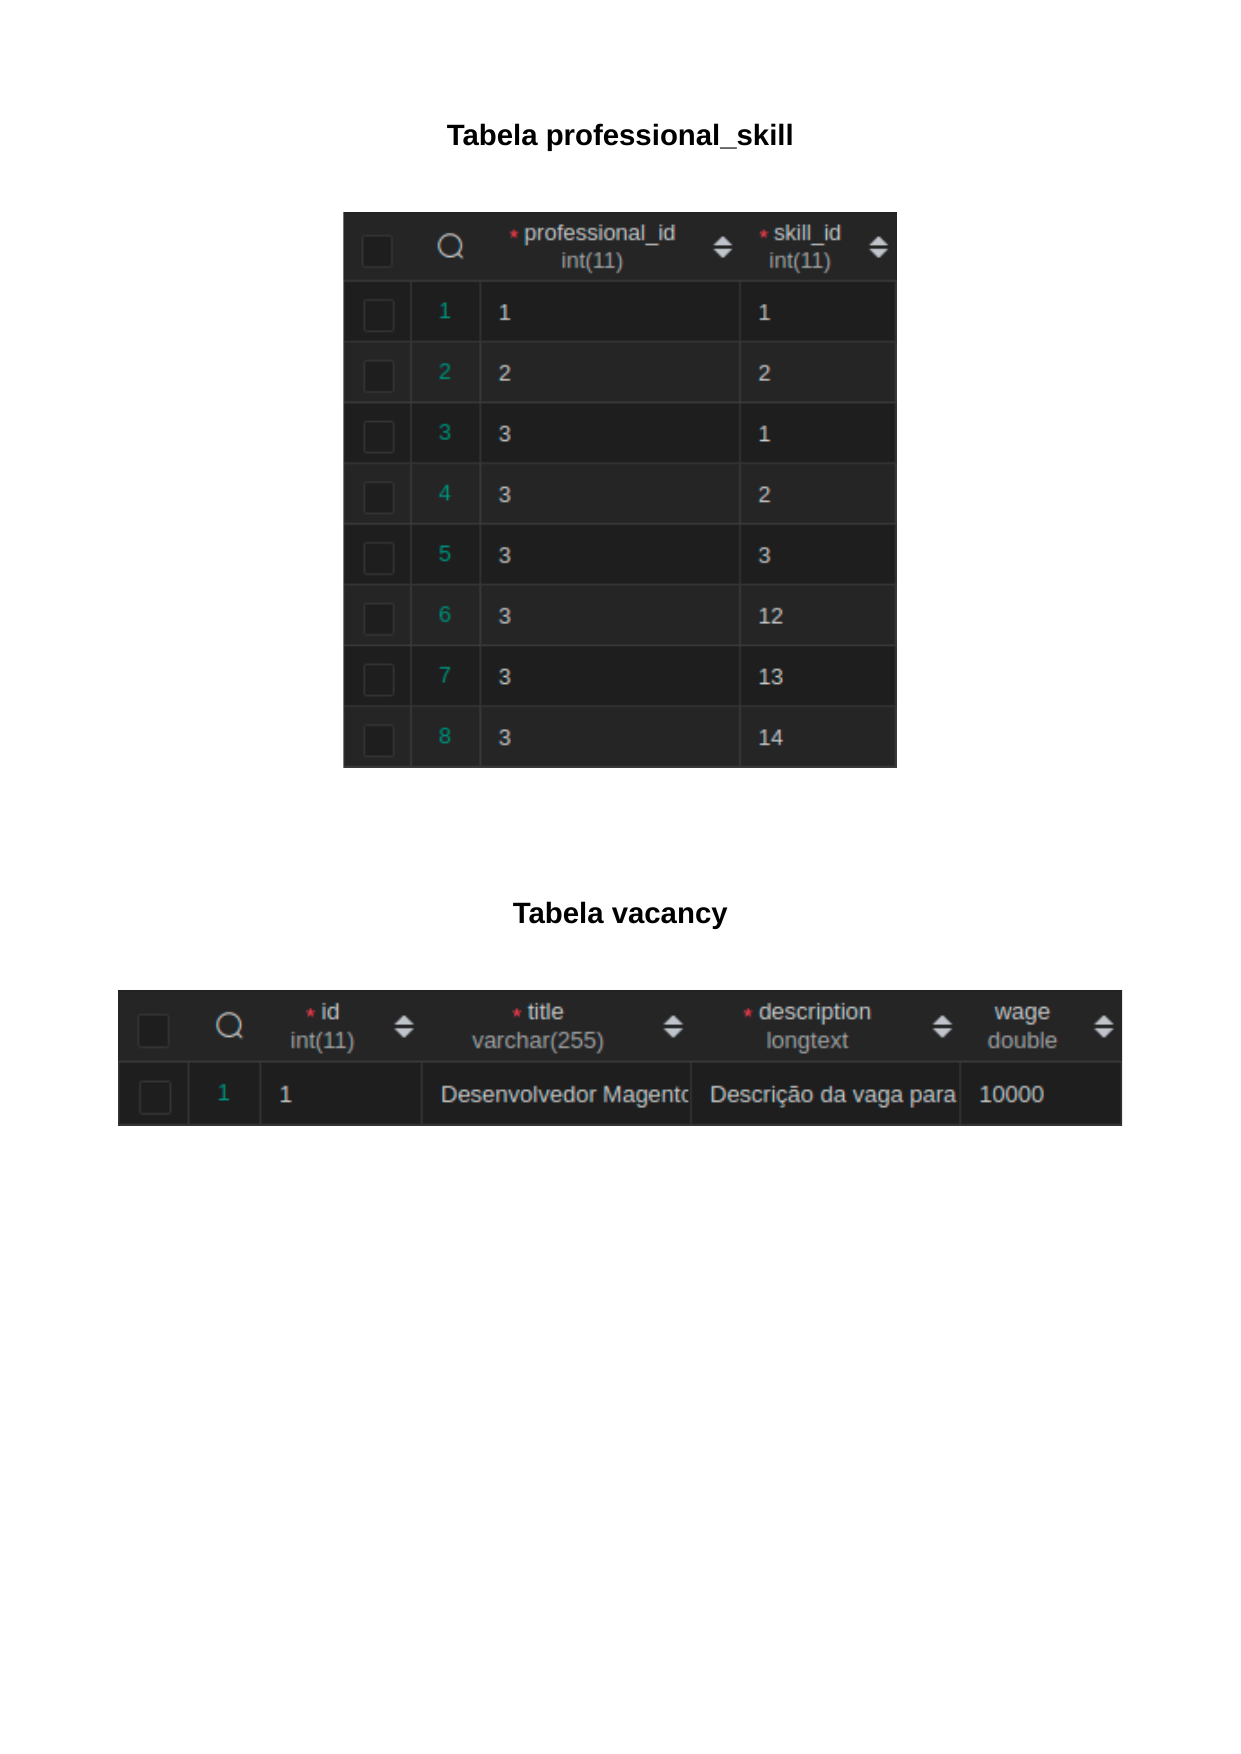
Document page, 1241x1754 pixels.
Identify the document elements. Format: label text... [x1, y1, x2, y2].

picture [343, 212, 897, 768]
picture [118, 990, 1123, 1126]
subtitle Tabela vacancy [118, 896, 1122, 930]
subtitle Tabela professional_skill [118, 118, 1122, 152]
